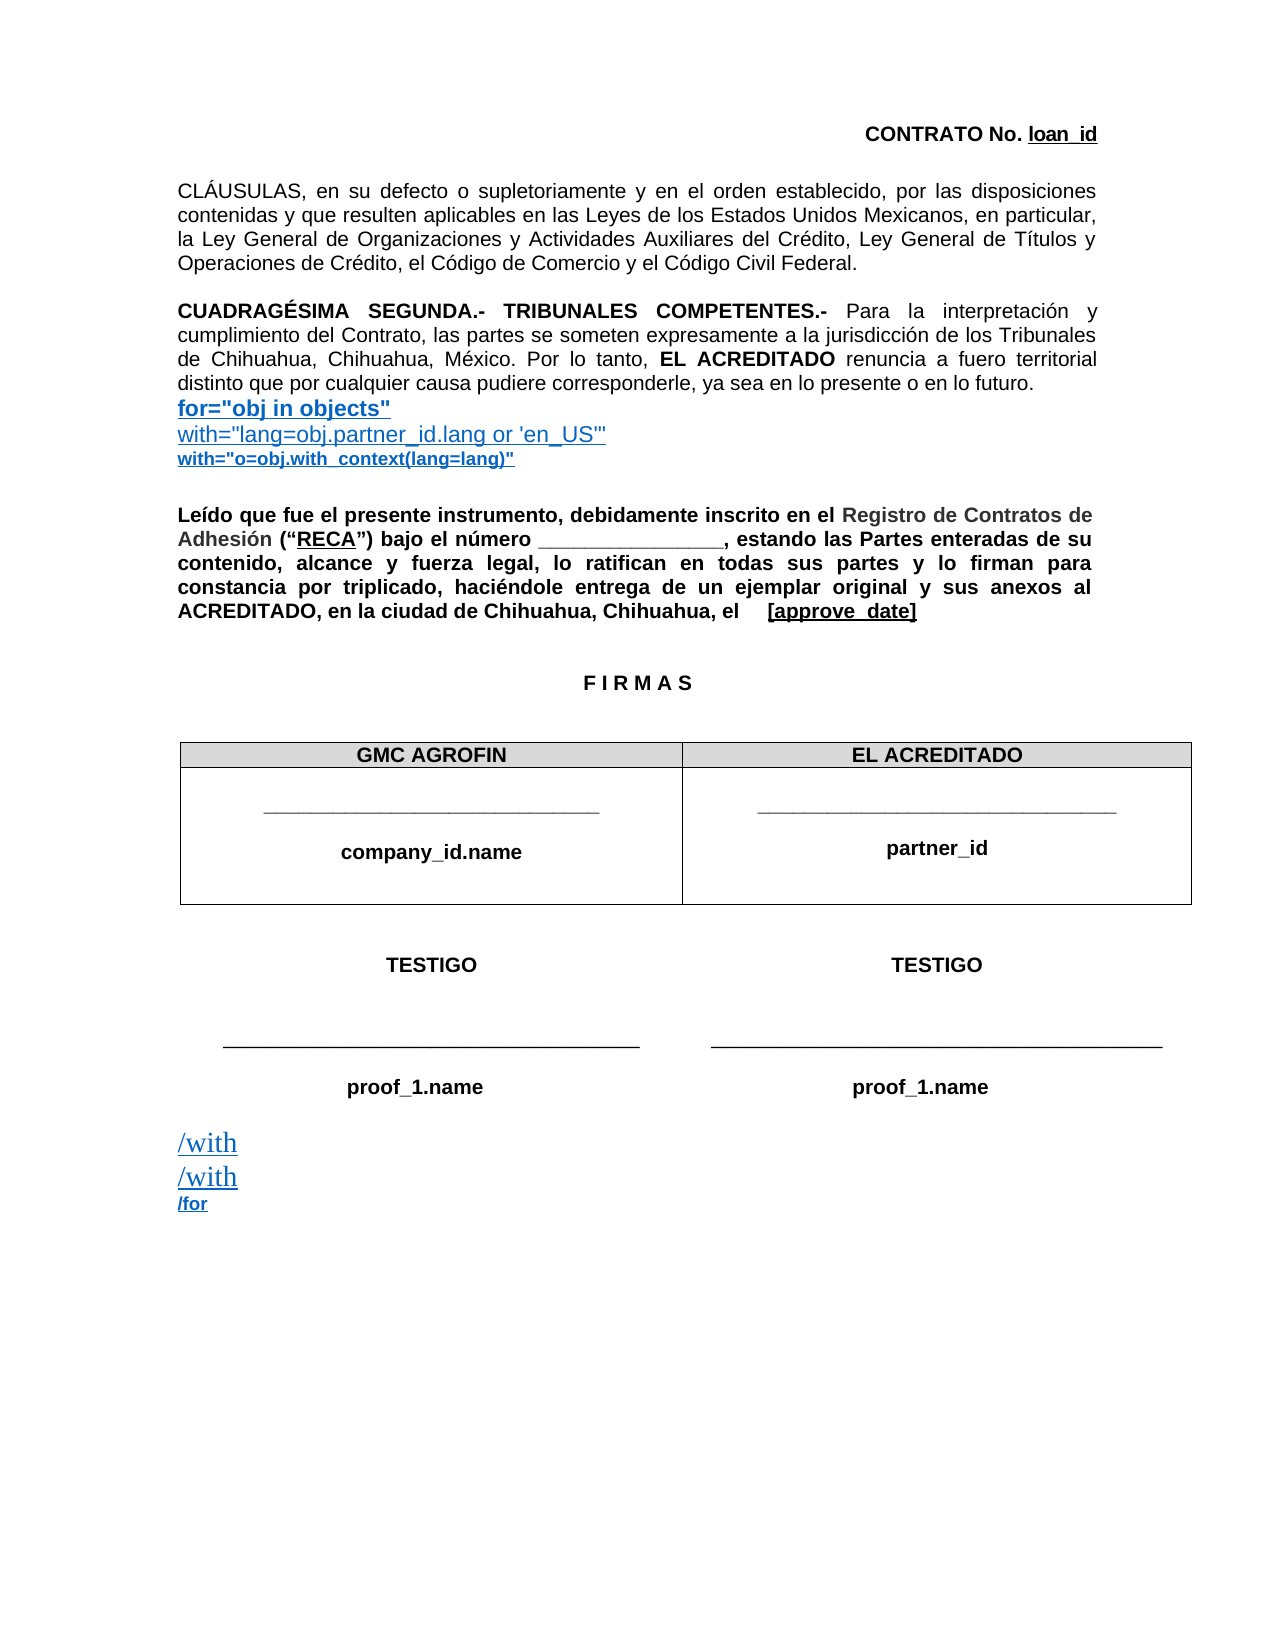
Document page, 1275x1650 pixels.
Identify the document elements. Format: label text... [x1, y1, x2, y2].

text with="lang=obj.partner_id.lang or 'en_US'" [177, 421, 1098, 448]
text with="o=obj.with_context(lang=lang)" [177, 448, 1093, 469]
text for="obj in objects" [177, 395, 1098, 421]
table_cell _____________________________ company_id.name [181, 768, 682, 904]
table_header TESTIGO ____________________________________ proof_1.name [181, 929, 682, 1126]
text Leído que fue el presente instrumento, debidamente inscrito en el Registro de Contratos de Adhesión (“RECA”) bajo el número ________________, estando las Partes enteradas de su contenido, alcance y fuerza legal, lo ratifican en todas sus partes y lo firman para constancia por triplicado, haciéndole entrega de un ejemplar original y sus anexos al ACREDITADO, en la ciudad de Chihuahua, Chihuahua, el [approve_date] [177, 503, 1093, 622]
text /with [177, 1126, 1098, 1159]
table_header TESTIGO _______________________________________ proof_1.name [682, 929, 1191, 1126]
text CUADRAGÉSIMA SEGUNDA.- TRIBUNALES COMPETENTES.- Para la interpretación y cumplimiento del Contrato, las partes se someten expresamente a la jurisdicción de los Tribunales de Chihuahua, Chihuahua, México. Por lo tanto, EL ACREDITADO renuncia a fuero territorial distinto que por cualquier causa pudiere corresponderle, ya sea en lo presente o en lo futuro. [177, 299, 1098, 395]
table_header GMC AGROFIN [181, 743, 682, 767]
text /for [177, 1193, 1077, 1214]
text /with [177, 1159, 1098, 1193]
table_header EL ACREDITADO [683, 743, 1191, 767]
subtitle F I R M A S [177, 670, 1098, 694]
table_cell _______________________________ partner_id [683, 768, 1191, 904]
text CLÁUSULAS, en su defecto o supletoriamente y en el orden establecido, por las disposiciones contenidas y que resulten aplicables en las Leyes de los Estados Unidos Mexicanos, en particular, la Ley General de Organizaciones y Actividades Auxiliares del Crédito, Ley General de Títulos y Operaciones de Crédito, el Código de Comercio y el Código Civil Federal. [177, 179, 1098, 275]
